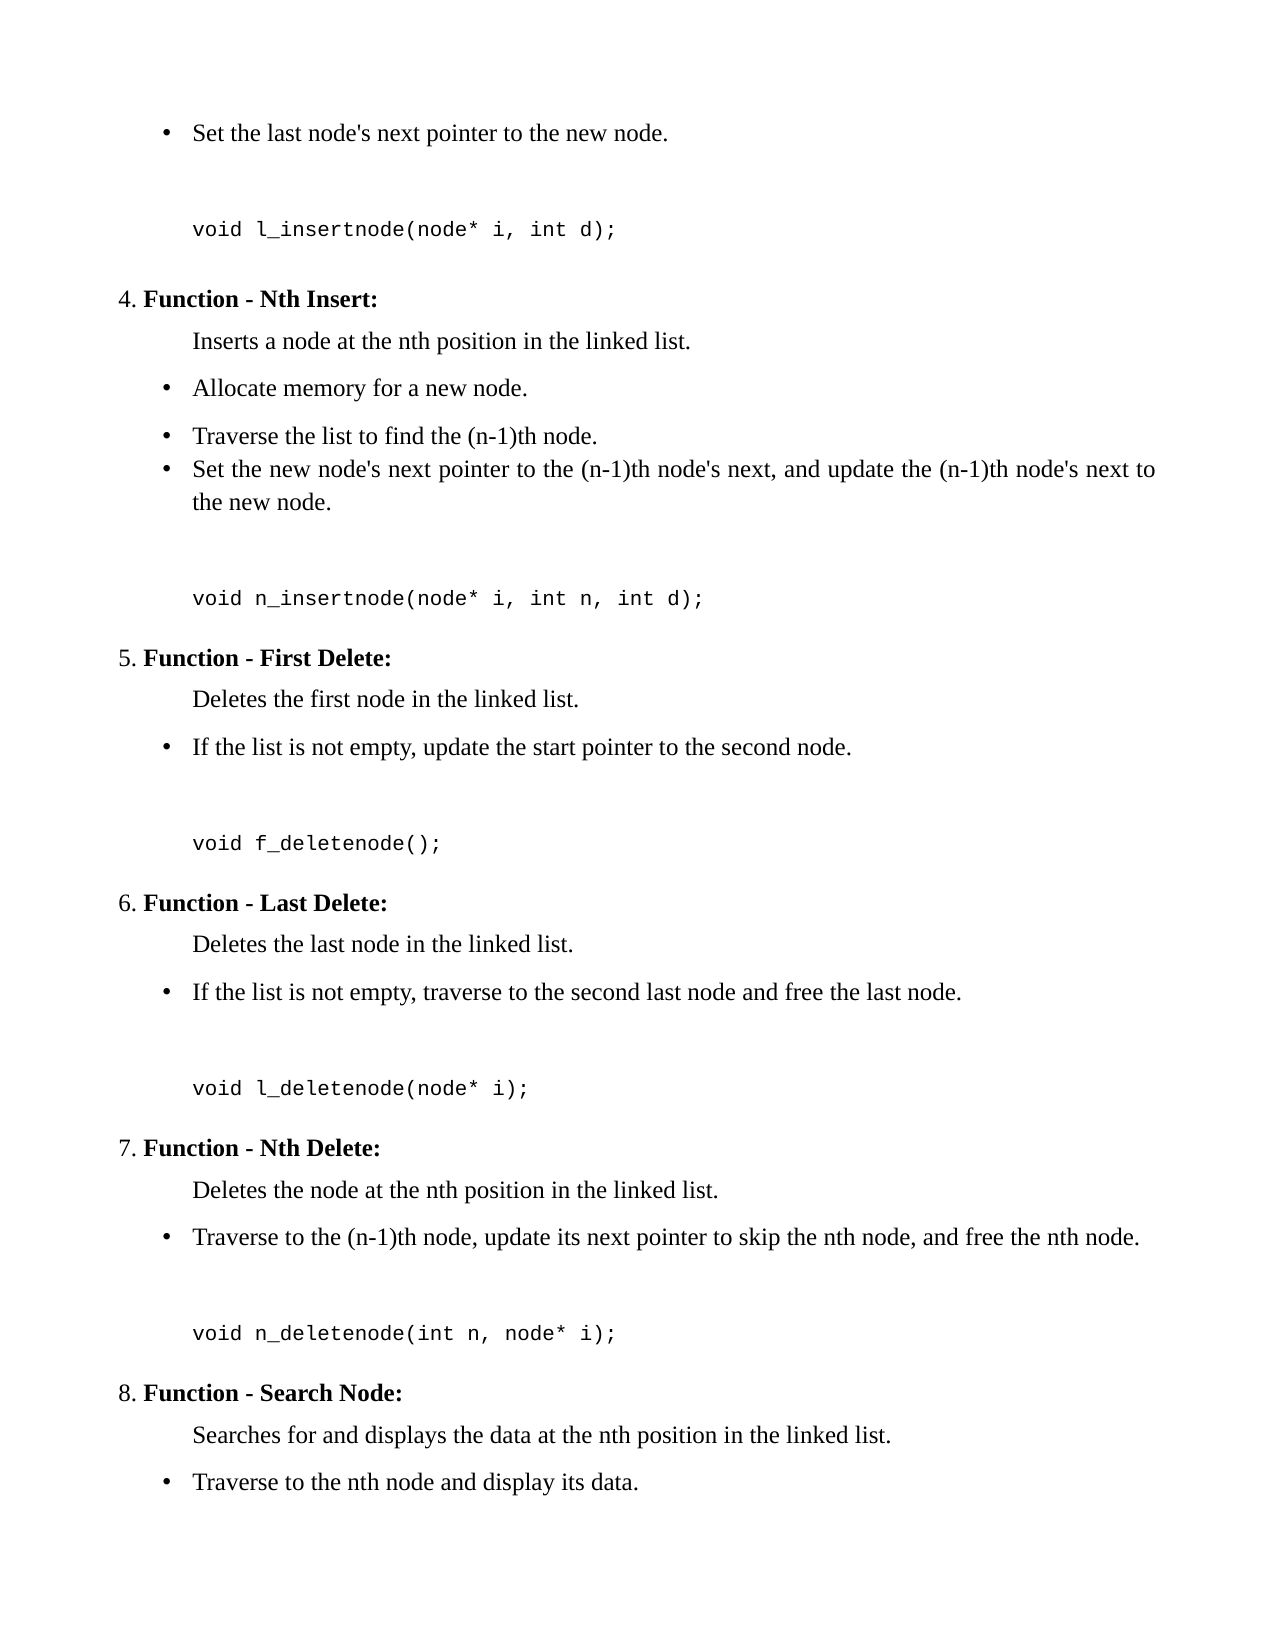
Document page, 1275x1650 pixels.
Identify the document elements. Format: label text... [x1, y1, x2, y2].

list Traverse to the nth node and display its data. [162, 1467, 1157, 1496]
list If the list is not empty, update the start pointer to the second node. [162, 732, 1157, 761]
subtitle 5. Function - First Delete: [118, 643, 1157, 672]
text void l_deletenode(node* i); [118, 1072, 1157, 1102]
list Searches for and displays the data at the nth position in the linked list. [162, 1420, 1157, 1448]
list If the list is not empty, traverse to the second last node and free the last node. [162, 977, 1157, 1006]
list Deletes the node at the nth position in the linked list. [162, 1175, 1157, 1203]
list Set the last node's next pointer to the new node. [162, 118, 1157, 147]
text void f_deletenode(); [118, 827, 1157, 857]
list Deletes the last node in the linked list. [162, 929, 1157, 958]
subtitle 6. Function - Last Delete: [118, 888, 1157, 917]
list void l_insertnode(node* i, int d); [162, 219, 1157, 242]
list Deletes the first node in the linked list. [162, 684, 1157, 713]
text void n_insertnode(node* i, int n, int d); [118, 582, 1157, 612]
list Set the new node's next pointer to the (n-1)th node's next, and update the (n-1)th node's next to the new node. [162, 454, 1157, 516]
subtitle 8. Function - Search Node: [118, 1378, 1157, 1407]
list Allocate memory for a new node. [162, 373, 1157, 402]
subtitle 4. Function - Nth Insert: [118, 284, 1157, 313]
subtitle 7. Function - Nth Delete: [118, 1133, 1157, 1162]
list Traverse to the (n-1)th node, update its next pointer to skip the nth node, and free the nth node. [162, 1222, 1157, 1251]
text void n_deletenode(int n, node* i); [118, 1317, 1157, 1347]
list Traverse the list to find the (n-1)th node. [162, 421, 1157, 450]
list Inserts a node at the nth position in the linked list. [162, 326, 1157, 354]
